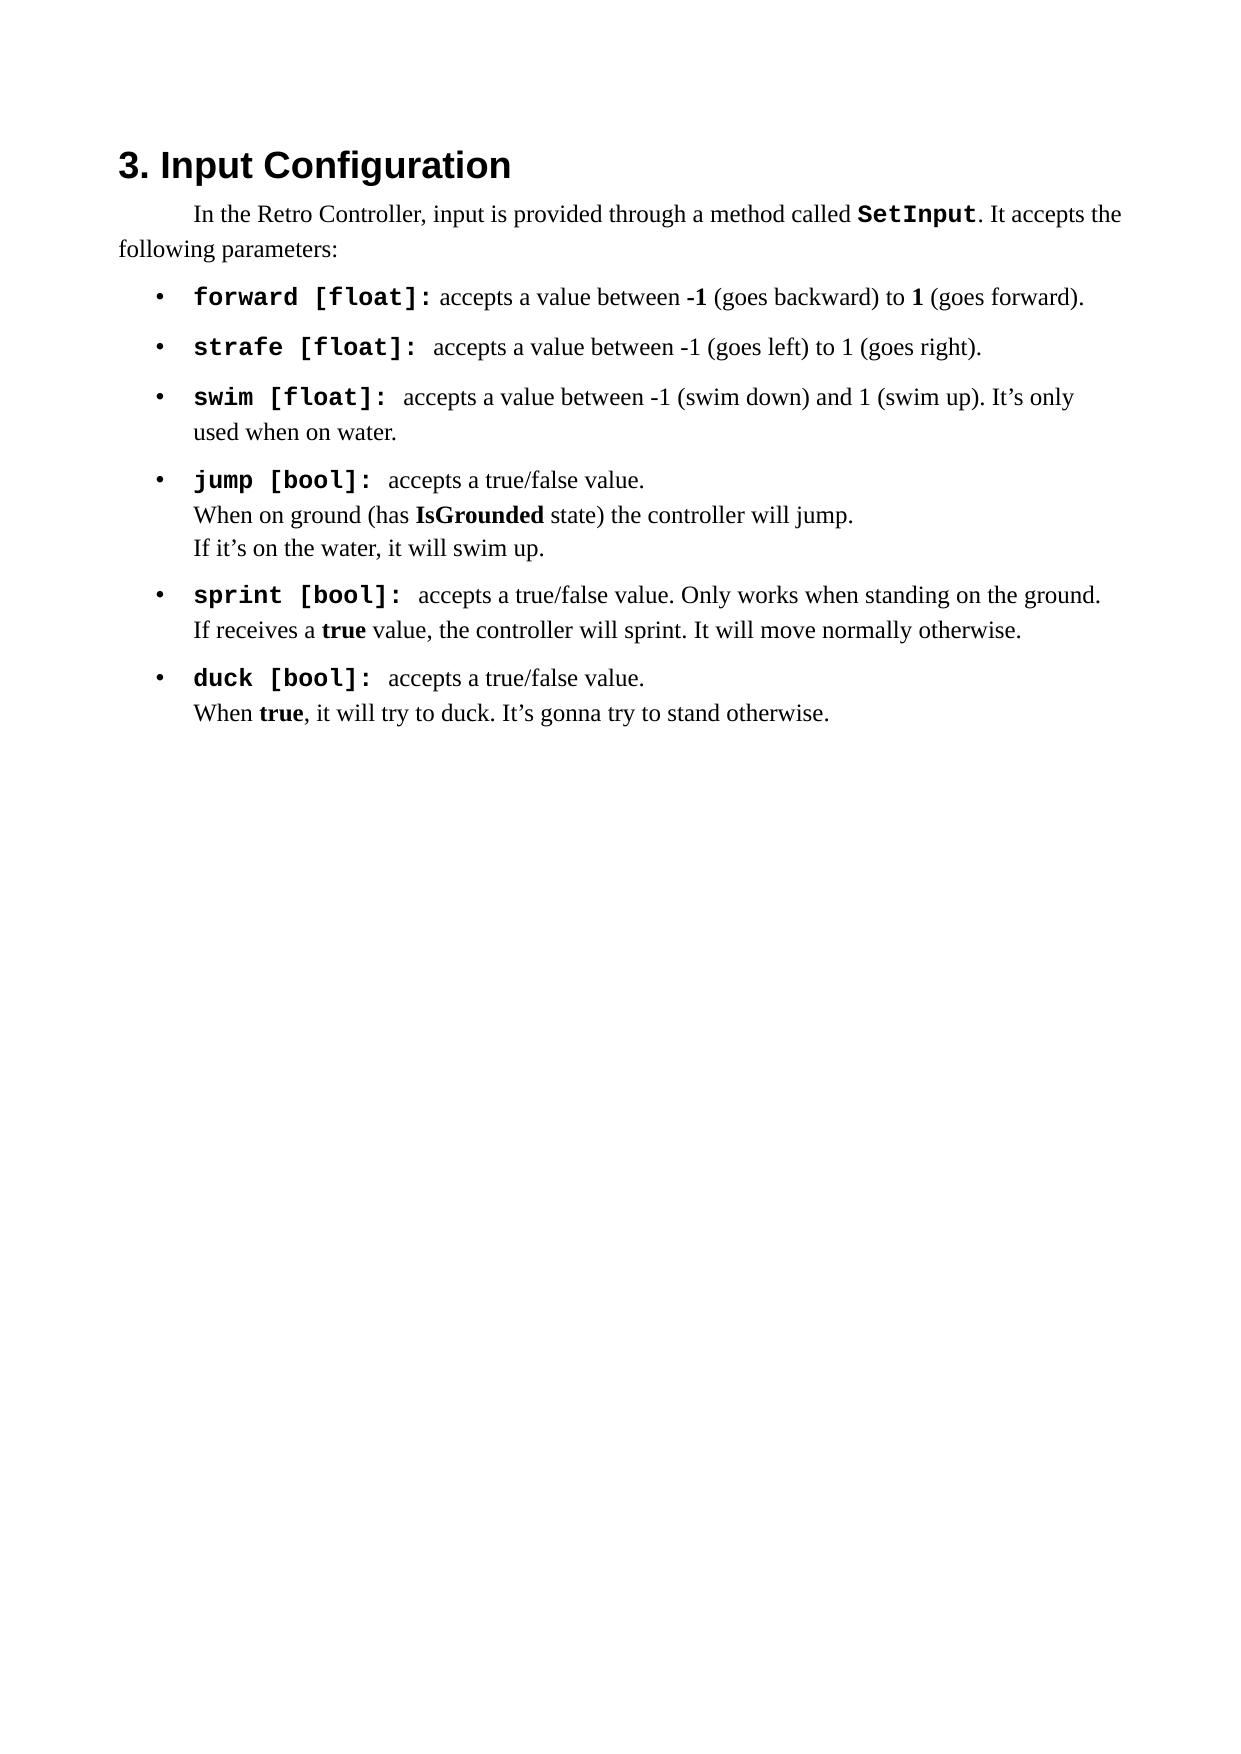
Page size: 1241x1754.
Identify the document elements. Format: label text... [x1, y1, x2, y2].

list strafe [float]: accepts a value between -1 (goes left) to 1 (goes right). [156, 332, 1122, 363]
list duck [bool]: accepts a true/false value. When true, it will try to duck. It’s gonna try to stand otherwise. [156, 663, 1122, 727]
list forward [float]: accepts a value between -1 (goes backward) to 1 (goes forward). [156, 282, 1122, 313]
list jump [bool]: accepts a true/false value. When on ground (has IsGrounded state) the controller will jump. If it’s on the water, it will swim up. [156, 465, 1122, 562]
subtitle 3. Input Configuration [118, 143, 1122, 187]
list sprint [bool]: accepts a true/false value. Only works when standing on the ground. If receives a true value, the controller will sprint. It will move normally otherwise. [156, 580, 1122, 644]
list swim [float]: accepts a value between -1 (swim down) and 1 (swim up). It’s only used when on water. [156, 382, 1122, 446]
text In the Retro Controller, input is provided through a method called SetInput. It accepts the following parameters: [118, 199, 1122, 263]
